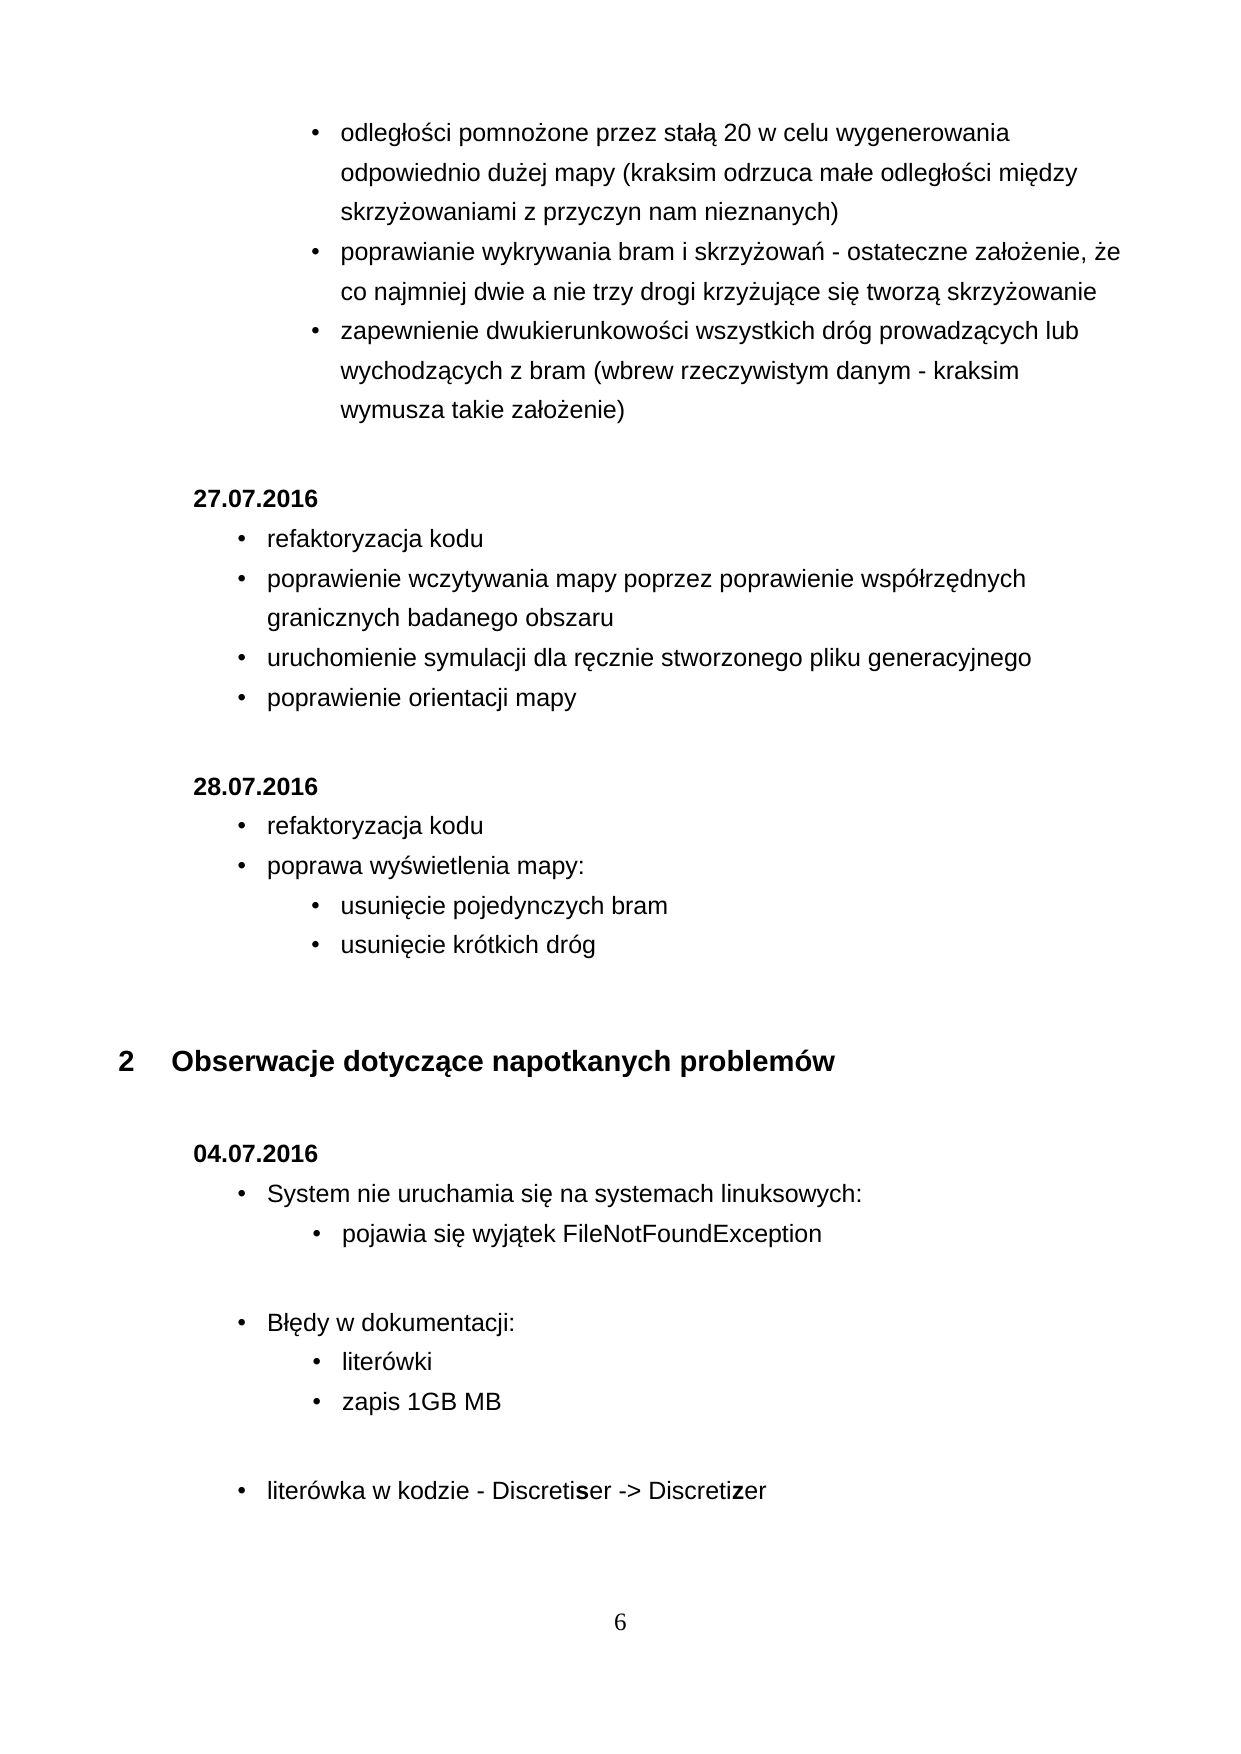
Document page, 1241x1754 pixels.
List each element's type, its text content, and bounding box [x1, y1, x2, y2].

list refaktoryzacja kodu [237, 811, 1122, 840]
list odległości pomnożone przez stałą 20 w celu wygenerowania odpowiednio dużej mapy (kraksim odrzuca małe odległości między skrzyżowaniami z przyczyn nam nieznanych) [311, 118, 1122, 226]
list poprawienie orientacji mapy [237, 683, 1122, 711]
list literówka w kodzie - Discretiser -> Discretizer [237, 1476, 1122, 1505]
list zapis 1GB MB [312, 1387, 1122, 1416]
text 28.07.2016 [193, 771, 1122, 800]
list poprawianie wykrywania bram i skrzyżowań - ostateczne założenie, że co najmniej dwie a nie trzy drogi krzyżujące się tworzą skrzyżowanie [311, 237, 1122, 305]
list Błędy w dokumentacji: [237, 1308, 1122, 1336]
list pojawia się wyjątek FileNotFoundException [312, 1219, 1122, 1248]
subtitle Obserwacje dotyczące napotkanych problemów [118, 1044, 1122, 1078]
list refaktoryzacja kodu [237, 524, 1122, 553]
text 04.07.2016 [193, 1139, 1122, 1168]
list zapewnienie dwukierunkowości wszystkich dróg prowadzących lub wychodzących z bram (wbrew rzeczywistym danym - kraksim wymusza takie założenie) [311, 316, 1122, 424]
list poprawa wyświetlenia mapy: [237, 851, 1122, 880]
list usunięcie krótkich dróg [311, 930, 1122, 959]
list poprawienie wczytywania mapy poprzez poprawienie współrzędnych granicznych badanego obszaru [237, 563, 1122, 632]
list System nie uruchamia się na systemach linuksowych: [237, 1179, 1122, 1208]
list usunięcie pojedynczych bram [311, 891, 1122, 919]
list literówki [312, 1347, 1122, 1376]
list uruchomienie symulacji dla ręcznie stworzonego pliku generacyjnego [237, 643, 1122, 672]
text 27.07.2016 [193, 484, 1122, 513]
